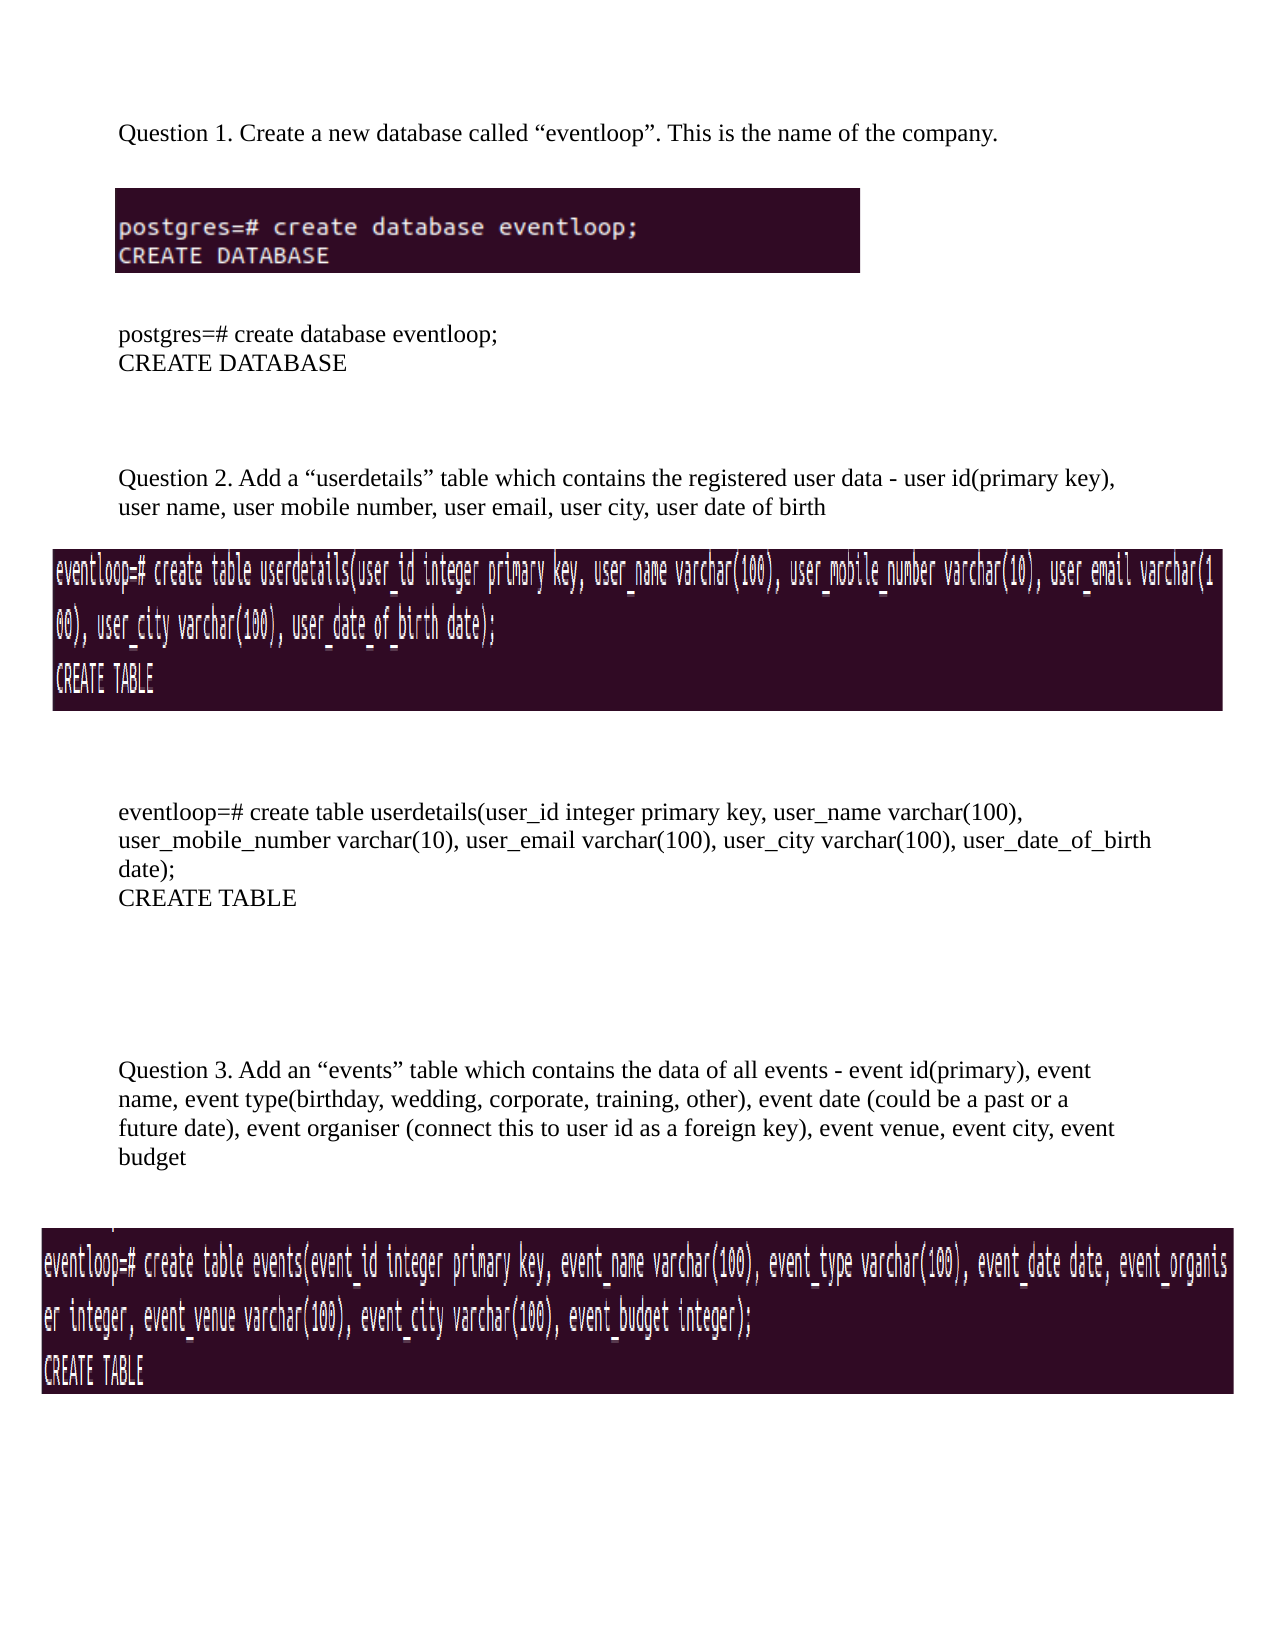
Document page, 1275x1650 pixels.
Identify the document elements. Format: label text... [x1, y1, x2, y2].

text eventloop=# create table userdetails(user_id integer primary key, user_name varchar(100), user_mobile_number varchar(10), user_email varchar(100), user_city varchar(100), user_date_of_birth date); [118, 797, 1157, 883]
picture [115, 188, 861, 273]
text budget [118, 1142, 1157, 1171]
text postgres=# create database eventloop; [118, 319, 1157, 348]
text CREATE DATABASE [118, 348, 1157, 377]
text future date), event organiser (connect this to user id as a foreign key), event venue, event city, event [118, 1113, 1157, 1142]
text CREATE TABLE [118, 883, 1157, 912]
picture [41, 1228, 1234, 1394]
text name, event type(birthday, wedding, corporate, training, other), event date (could be a past or a [118, 1084, 1157, 1113]
text Question 3. Add an “events” table which contains the data of all events - event id(primary), event [118, 1056, 1157, 1084]
picture [52, 549, 1223, 711]
text user name, user mobile number, user email, user city, user date of birth [118, 492, 1157, 521]
text Question 1. Create a new database called “eventloop”. This is the name of the company. [118, 118, 1157, 147]
text Question 2. Add a “userdetails” table which contains the registered user data - user id(primary key), [118, 463, 1157, 492]
